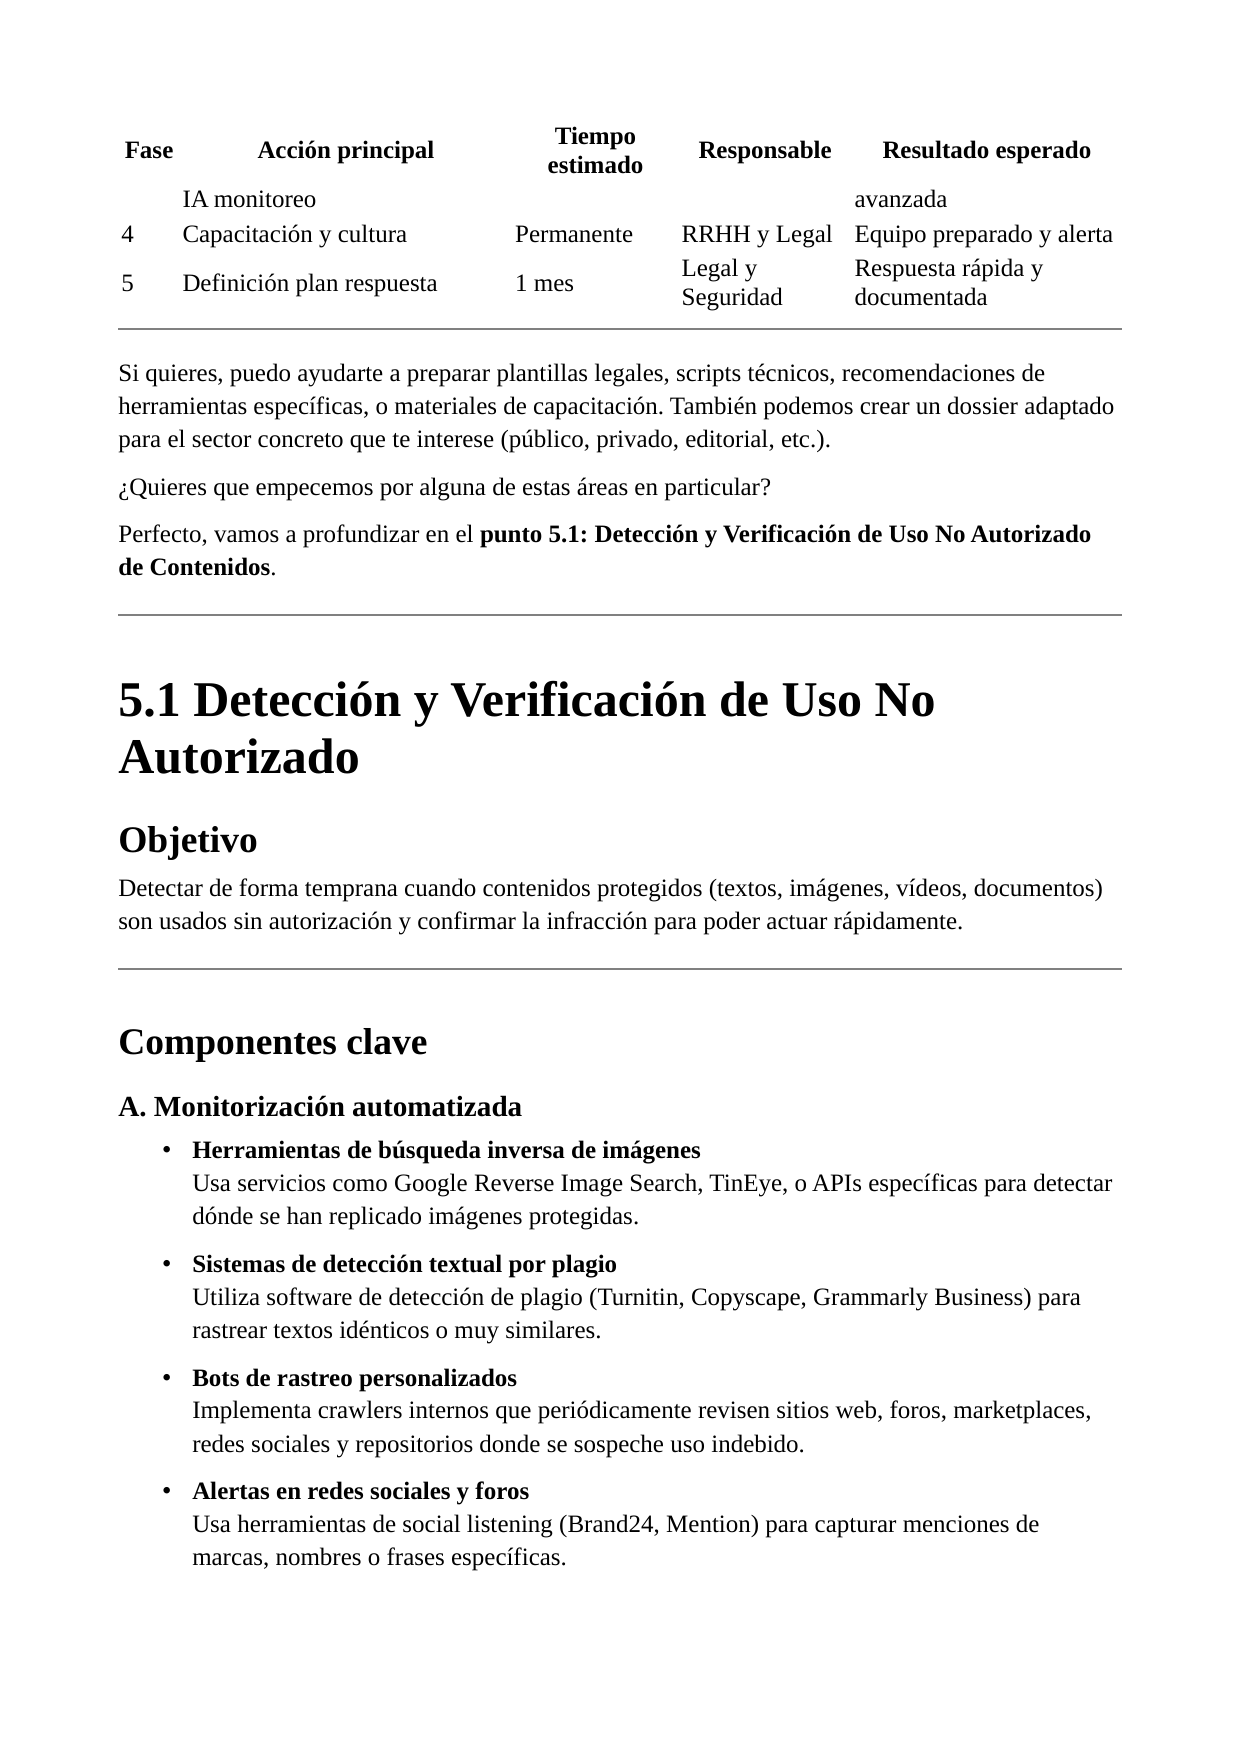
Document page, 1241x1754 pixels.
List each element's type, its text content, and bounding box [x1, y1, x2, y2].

table_cell [118, 181, 179, 216]
text Perfecto, vamos a profundizar en el punto 5.1: Detección y Verificación de Uso No Autorizado de Contenidos. [118, 519, 1122, 581]
subtitle Componentes clave [118, 1019, 1122, 1062]
table_header Tiempo estimado [512, 118, 678, 181]
list Bots de rastreo personalizados Implementa crawlers internos que periódicamente revisen sitios web, foros, marketplaces, redes sociales y repositorios donde se sospeche uso indebido. [162, 1363, 1122, 1457]
table_cell IA monitoreo [179, 181, 512, 216]
table_cell Respuesta rápida y documentada [851, 251, 1122, 314]
table_cell Legal y Seguridad [679, 251, 851, 314]
table_cell RRHH y Legal [679, 216, 851, 251]
table_cell avanzada [851, 181, 1122, 216]
table_header Fase [118, 118, 179, 181]
table_cell 5 [118, 251, 179, 314]
list Alertas en redes sociales y foros Usa herramientas de social listening (Brand24, Mention) para capturar menciones de marcas, nombres o frases específicas. [162, 1476, 1122, 1571]
subtitle A. Monitorización automatizada [118, 1089, 1122, 1123]
text Detectar de forma temprana cuando contenidos protegidos (textos, imágenes, vídeos, documentos) son usados sin autorización y confirmar la infracción para poder actuar rápidamente. [118, 873, 1122, 935]
table_cell 4 [118, 216, 179, 251]
table_header Responsable [679, 118, 851, 181]
table_cell Permanente [512, 216, 678, 251]
subtitle Objetivo [118, 818, 1122, 861]
subtitle 5.1 Detección y Verificación de Uso No Autorizado [118, 669, 1122, 784]
text ¿Quieres que empecemos por alguna de estas áreas en particular? [118, 472, 1122, 501]
table_cell Capacitación y cultura [179, 216, 512, 251]
table_cell Equipo preparado y alerta [851, 216, 1122, 251]
table_cell 1 mes [512, 251, 678, 314]
table_header Resultado esperado [851, 118, 1122, 181]
table_cell [679, 181, 851, 216]
text Si quieres, puedo ayudarte a preparar plantillas legales, scripts técnicos, recomendaciones de herramientas específicas, o materiales de capacitación. También podemos crear un dossier adaptado para el sector concreto que te interese (público, privado, editorial, etc.). [118, 358, 1122, 453]
table_header Acción principal [179, 118, 512, 181]
table_cell [512, 181, 678, 216]
list Herramientas de búsqueda inversa de imágenes Usa servicios como Google Reverse Image Search, TinEye, o APIs específicas para detectar dónde se han replicado imágenes protegidas. [162, 1135, 1122, 1230]
table_cell Definición plan respuesta [179, 251, 512, 314]
list Sistemas de detección textual por plagio Utiliza software de detección de plagio (Turnitin, Copyscape, Grammarly Business) para rastrear textos idénticos o muy similares. [162, 1249, 1122, 1344]
